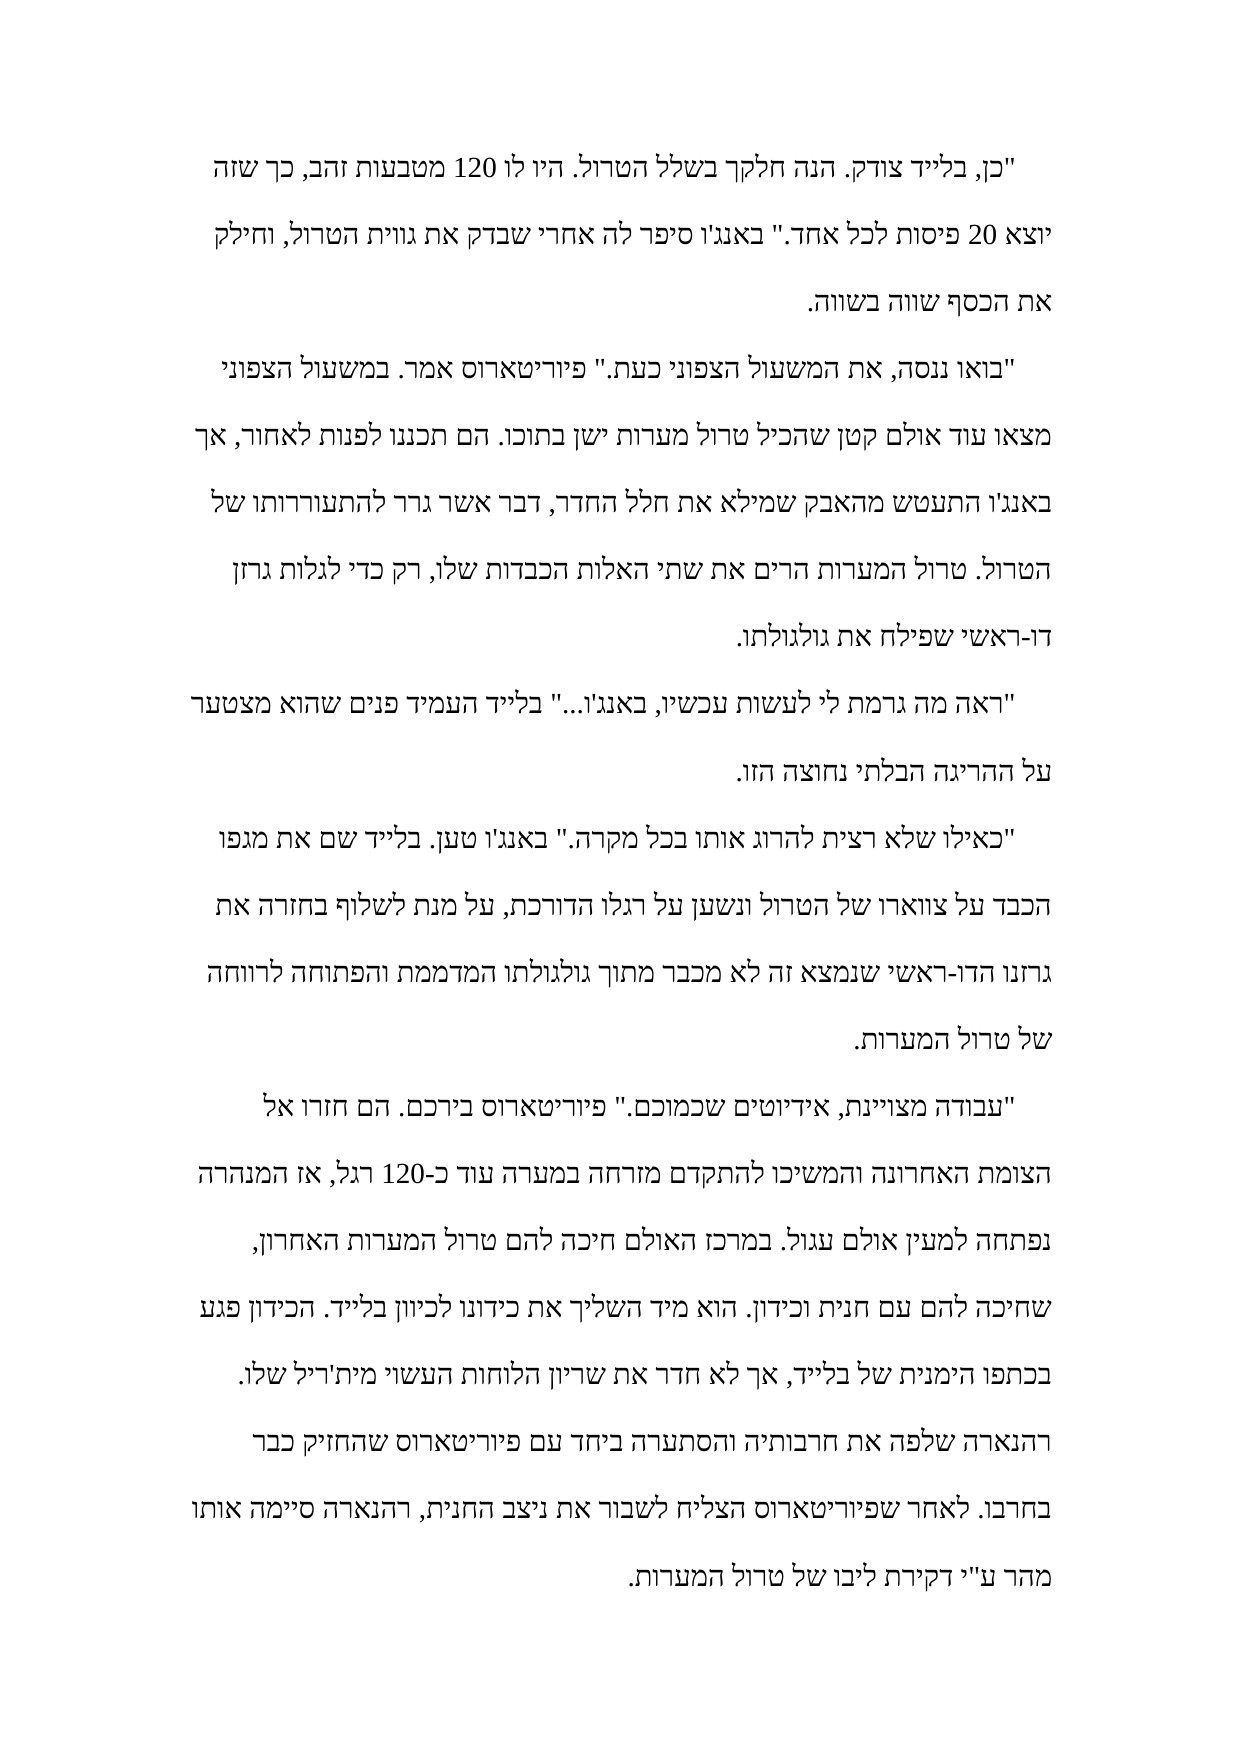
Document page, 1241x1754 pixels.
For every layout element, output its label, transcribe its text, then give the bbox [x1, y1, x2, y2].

text "כן, בלייד צודק. הנה חלקך בשלל הטרול. היו לו 120 מטבעות זהב, כך שזה יוצא 20 פיסות לכל אחד." באנג'ו סיפר לה אחרי שבדק את גווית הטרול, וחילק את הכסף שווה בשווה. [187, 150, 1053, 318]
text "עבודה מצויינת, אידיוטים שכמוכם." פיוריטארוס בירכם. הם חזרו אל הצומת האחרונה והמשיכו להתקדם מזרחה במערה עוד כ-120 רגל, אז המנהרה נפתחה למעין אולם עגול. במרכז האולם חיכה להם טרול המערות האחרון, שחיכה להם עם חנית וכידון. הוא מיד השליך את כידונו לכיוון בלייד. הכידון פגע בכתפו הימנית של בלייד, אך לא חדר את שריון הלוחות העשוי מית'ריל שלו. רהנארה שלפה את חרבותיה והסתערה ביחד עם פיוריטארוס שהחזיק כבר בחרבו. לאחר שפיוריטארוס הצליח לשבור את ניצב החנית, רהנארה סיימה אותו מהר ע"י דקירת ליבו של טרול המערות. [187, 1089, 1053, 1592]
text "ראה מה גרמת לי לעשות עכשיו, באנג'ו..." בלייד העמיד פנים שהוא מצטער על ההריגה הבלתי נחוצה הזו. [187, 687, 1053, 787]
text "כאילו שלא רצית להרוג אותו בכל מקרה." באנג'ו טען. בלייד שם את מגפו הכבד על צווארו של הטרול ונשען על רגלו הדורכת, על מנת לשלוף בחזרה את גרזנו הדו-ראשי שנמצא זה לא מכבר מתוך גולגולתו המדממת והפתוחה לרווחה של טרול המערות. [187, 821, 1053, 1056]
text "בואו ננסה, את המשעול הצפוני כעת." פיוריטארוס אמר. במשעול הצפוני מצאו עוד אולם קטן שהכיל טרול מערות ישן בתוכו. הם תכננו לפנות לאחור, אך באנג'ו התעטש מהאבק שמילא את חלל החדר, דבר אשר גרר להתעוררותו של הטרול. טרול המערות הרים את שתי האלות הכבדות שלו, רק כדי לגלות גרזן דו-ראשי שפילח את גולגולתו. [187, 351, 1053, 653]
